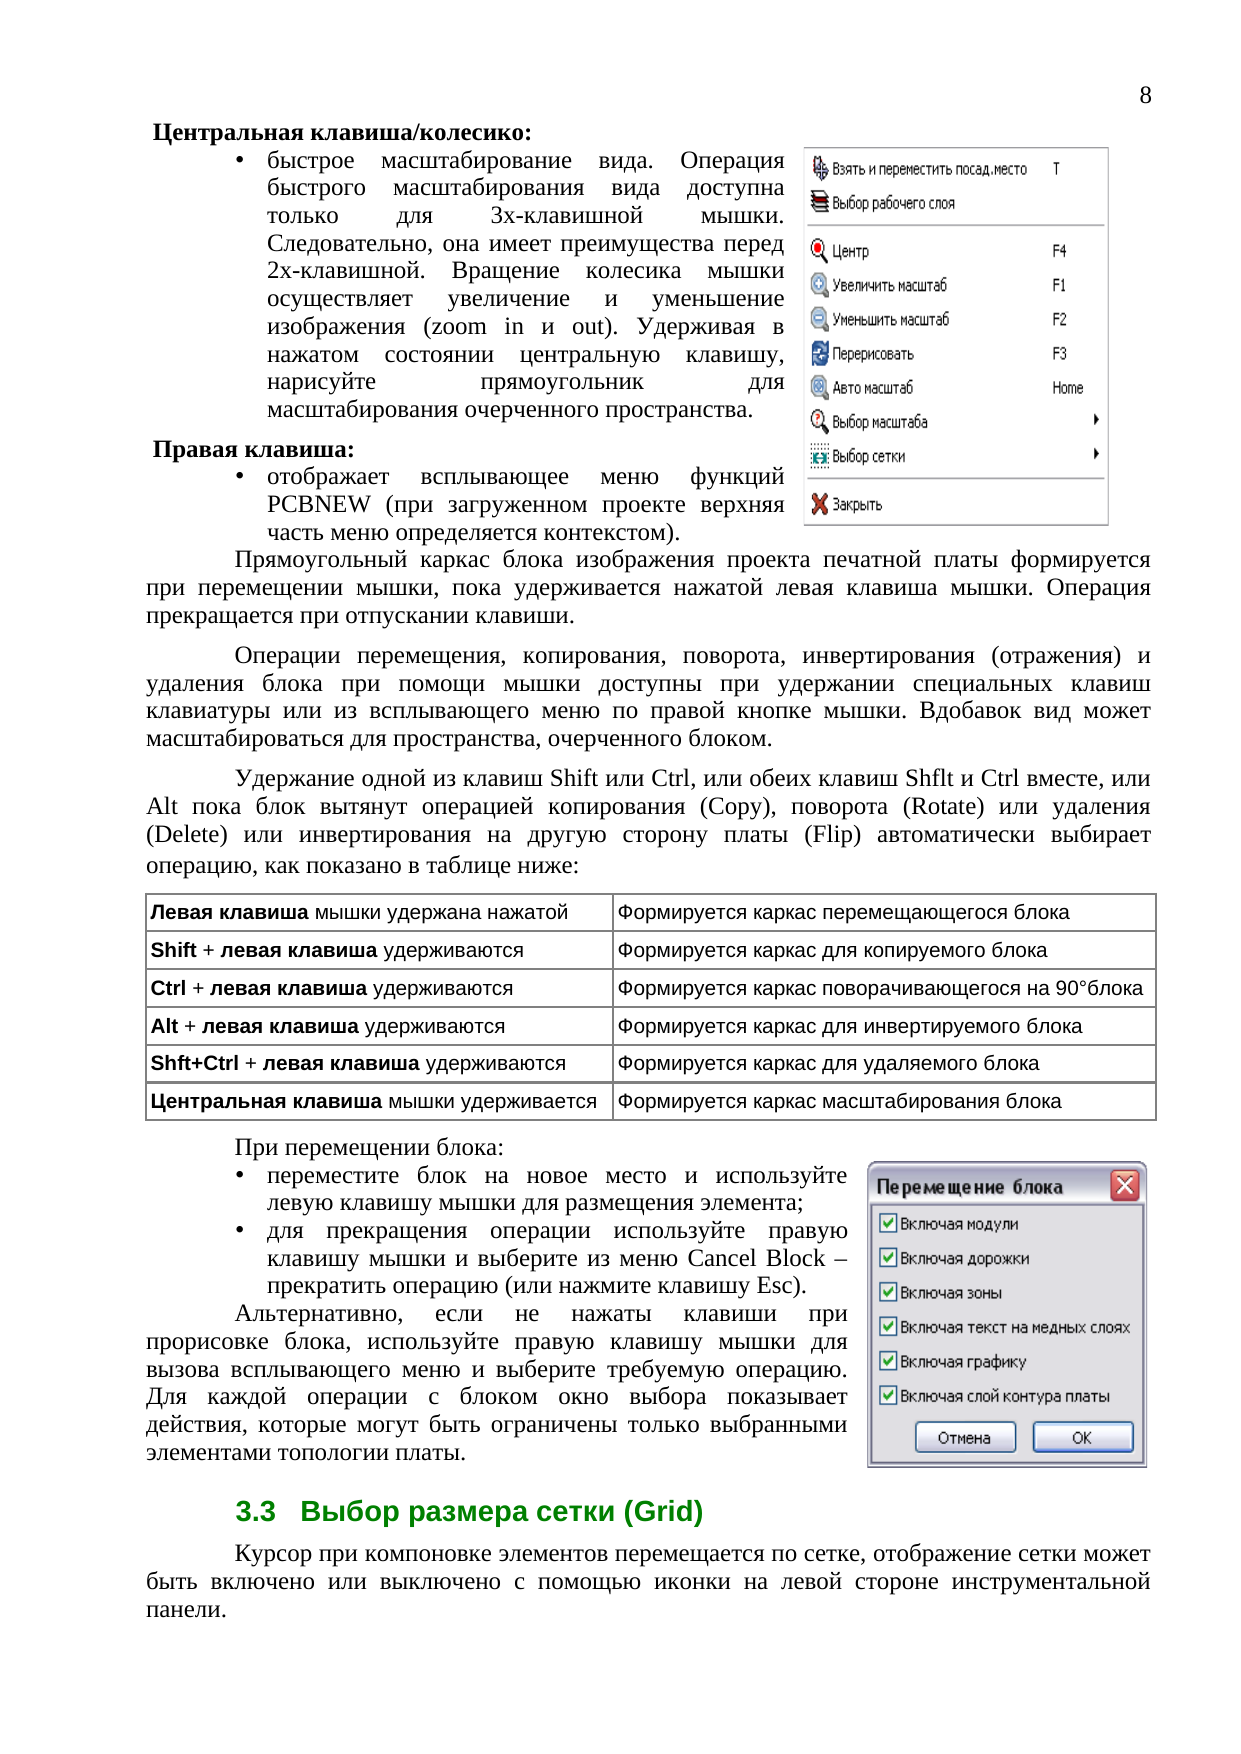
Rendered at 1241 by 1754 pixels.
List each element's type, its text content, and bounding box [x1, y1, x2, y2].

picture [803, 147, 1109, 526]
text Прямоугольный каркас блока изображения проекта печатной платы формируется при перемещении мышки, пока удерживается нажатой левая клавиша мышки. Операция прекращается при отпускании клавиши. [146, 546, 1152, 629]
text [1109, 435, 1152, 462]
text Операции перемещения, копирования, поворота, инвертирования (отражения) и удаления блока при помощи мышки доступны при удержании специальных клавиш клавиатуры или из всплывающего меню по правой кнопке мышки. Вдобавок вид может масштабироваться для пространства, очерченного блоком. [146, 641, 1152, 752]
text Центральная клавиша/колесико: [146, 118, 1152, 146]
table_cell Shft+Ctrl + левая клавиша удерживаются [147, 1046, 612, 1081]
text Альтернативно, если не нажаты клавиши при прорисовке блока, используйте правую клавишу мышки для вызова всплывающего меню и выберите требуемую операцию. Для каждой операции с блоком окно выбора показывает действия, которые могут быть ограничены только выбранными элементами топологии платы. [146, 1299, 867, 1466]
subtitle Выбор размера сетки (Grid) [146, 1495, 1152, 1528]
text Удержание одной из клавиш Shift или Ctrl, или обеих клавиш Shflt и Ctrl вместе, или Alt пока блок вытянут операцией копирования (Сору), поворота (Rotate) или удаления (Delete) или инвертирования на другую сторону платы (Flip) автоматически выбирает операцию, как показано в таблице ниже: [146, 764, 1152, 880]
text При перемещении блока: [146, 1133, 1152, 1161]
table_cell Ctrl + левая клавиша удерживаются [147, 970, 612, 1006]
list переместите блок на новое место и используйте левую клавишу мышки для размещения элемента; [235, 1161, 867, 1216]
table_cell Alt + левая клавиша удерживаются [147, 1008, 612, 1044]
list быстрое масштабирование вида. Операция быстрого масштабирования вида доступна только для 3х-клавишной мышки. Следовательно, она имеет преимущества перед 2х-клавишной. Вращение колесика мышки осуществляет увеличение и уменьшение изображения (zoom in и out). Удерживая в нажатом состоянии центральную клавишу, нарисуйте прямоугольник для масштабирования очерченного пространства. [235, 146, 1152, 423]
table_cell Формируется каркас для инвертируемого блока [614, 1008, 1155, 1044]
table_cell Формируется каркас поворачивающегося на 90°блока [614, 970, 1155, 1006]
table_cell Shift + левая клавиша удерживаются [147, 932, 612, 968]
picture [867, 1161, 1148, 1468]
table_header Левая клавиша мышки удержана нажатой [147, 895, 612, 930]
table_cell Формируется каркас масштабирования блока [614, 1084, 1155, 1119]
table_header Формируется каркас перемещающегося блока [614, 895, 1155, 930]
table_cell Формируется каркас для удаляемого блока [614, 1046, 1155, 1081]
table_cell Центральная клавиша мышки удерживается [147, 1084, 612, 1119]
text Курсор при компоновке элементов перемещается по сетке, отображение сетки может быть включено или выключено с помощью иконки на левой стороне инструментальной панели. [146, 1539, 1152, 1623]
table_cell Формируется каркас для копируемого блока [614, 932, 1155, 968]
list для прекращения операции используйте правую клавишу мышки и выберите из меню Cancel Block – прекратить операцию (или нажмите клавишу Esc). [235, 1216, 867, 1299]
list отображает всплывающее меню функций PCBNEW (при загруженном проекте верхняя часть меню определяется контекстом). [235, 462, 1152, 546]
text Правая клавиша: [146, 435, 803, 462]
